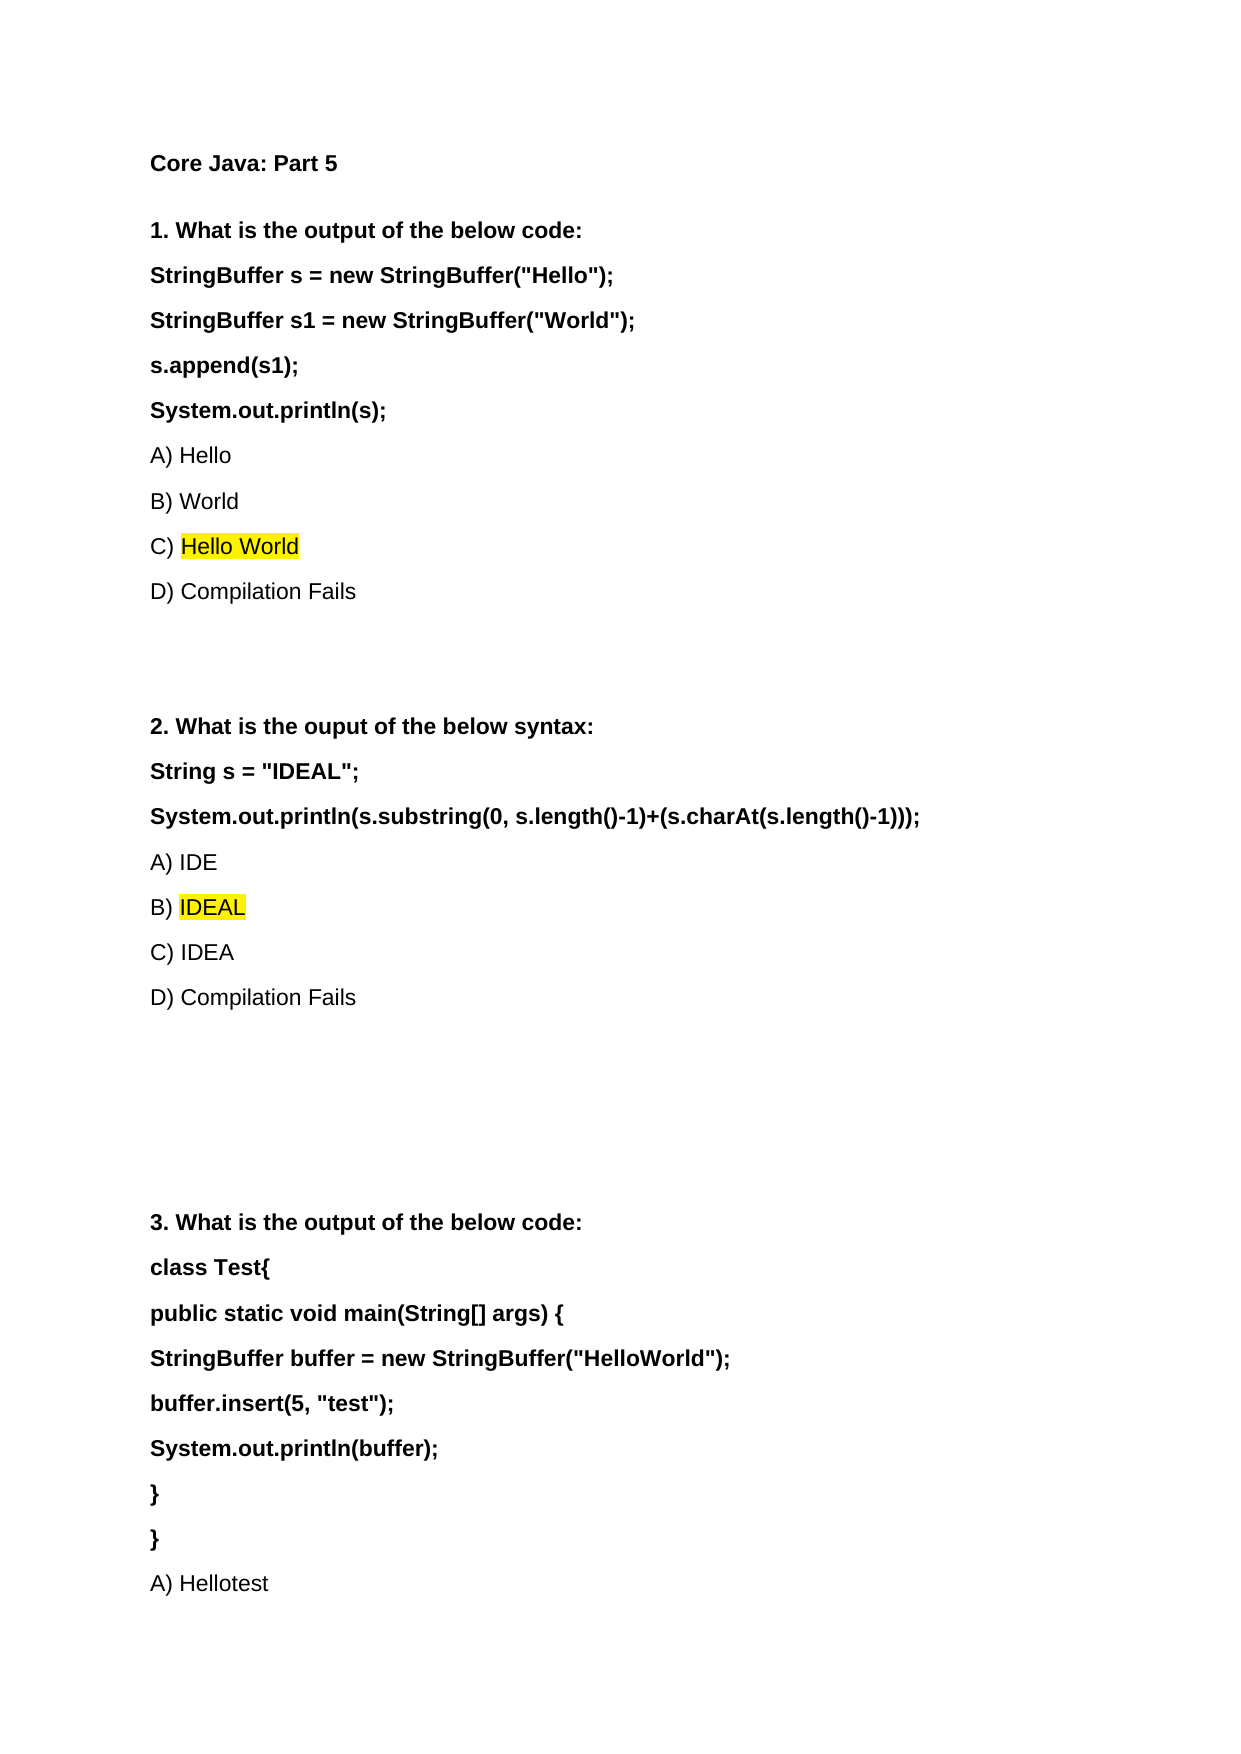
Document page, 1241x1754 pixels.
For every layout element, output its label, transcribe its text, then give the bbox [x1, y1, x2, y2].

text class Test{ [150, 1254, 1090, 1281]
text B) IDEAL [150, 893, 1090, 920]
text A) IDE [150, 848, 1090, 875]
text A) Hellotest [150, 1570, 1090, 1596]
text s.append(s1); [150, 352, 1090, 379]
text String s = "IDEAL"; [150, 758, 1090, 784]
text StringBuffer s1 = new StringBuffer("World"); [150, 307, 1090, 333]
text public static void main(String[] args) { [150, 1299, 1090, 1326]
text System.out.println(s.substring(0, s.length()-1)+(s.charAt(s.length()-1))); [150, 803, 1090, 830]
text } [150, 1480, 1090, 1506]
text D) Compilation Fails [150, 578, 1090, 604]
text 3. What is the output of the below code: [150, 1209, 1090, 1236]
text A) Hello [150, 442, 1090, 469]
text Core Java: Part 5 [150, 150, 1090, 176]
text System.out.println(s); [150, 397, 1090, 424]
text StringBuffer buffer = new StringBuffer("HelloWorld"); [150, 1344, 1090, 1371]
text 1. What is the output of the below code: [150, 217, 1090, 243]
text 2. What is the ouput of the below syntax: [150, 713, 1090, 739]
text } [150, 1525, 1090, 1551]
text StringBuffer s = new StringBuffer("Hello"); [150, 262, 1090, 288]
text B) World [150, 488, 1090, 514]
text buffer.insert(5, "test"); [150, 1390, 1090, 1416]
text C) IDEA [150, 939, 1090, 965]
text D) Compilation Fails [150, 984, 1090, 1010]
text System.out.println(buffer); [150, 1435, 1090, 1461]
text C) Hello World [150, 533, 1090, 559]
